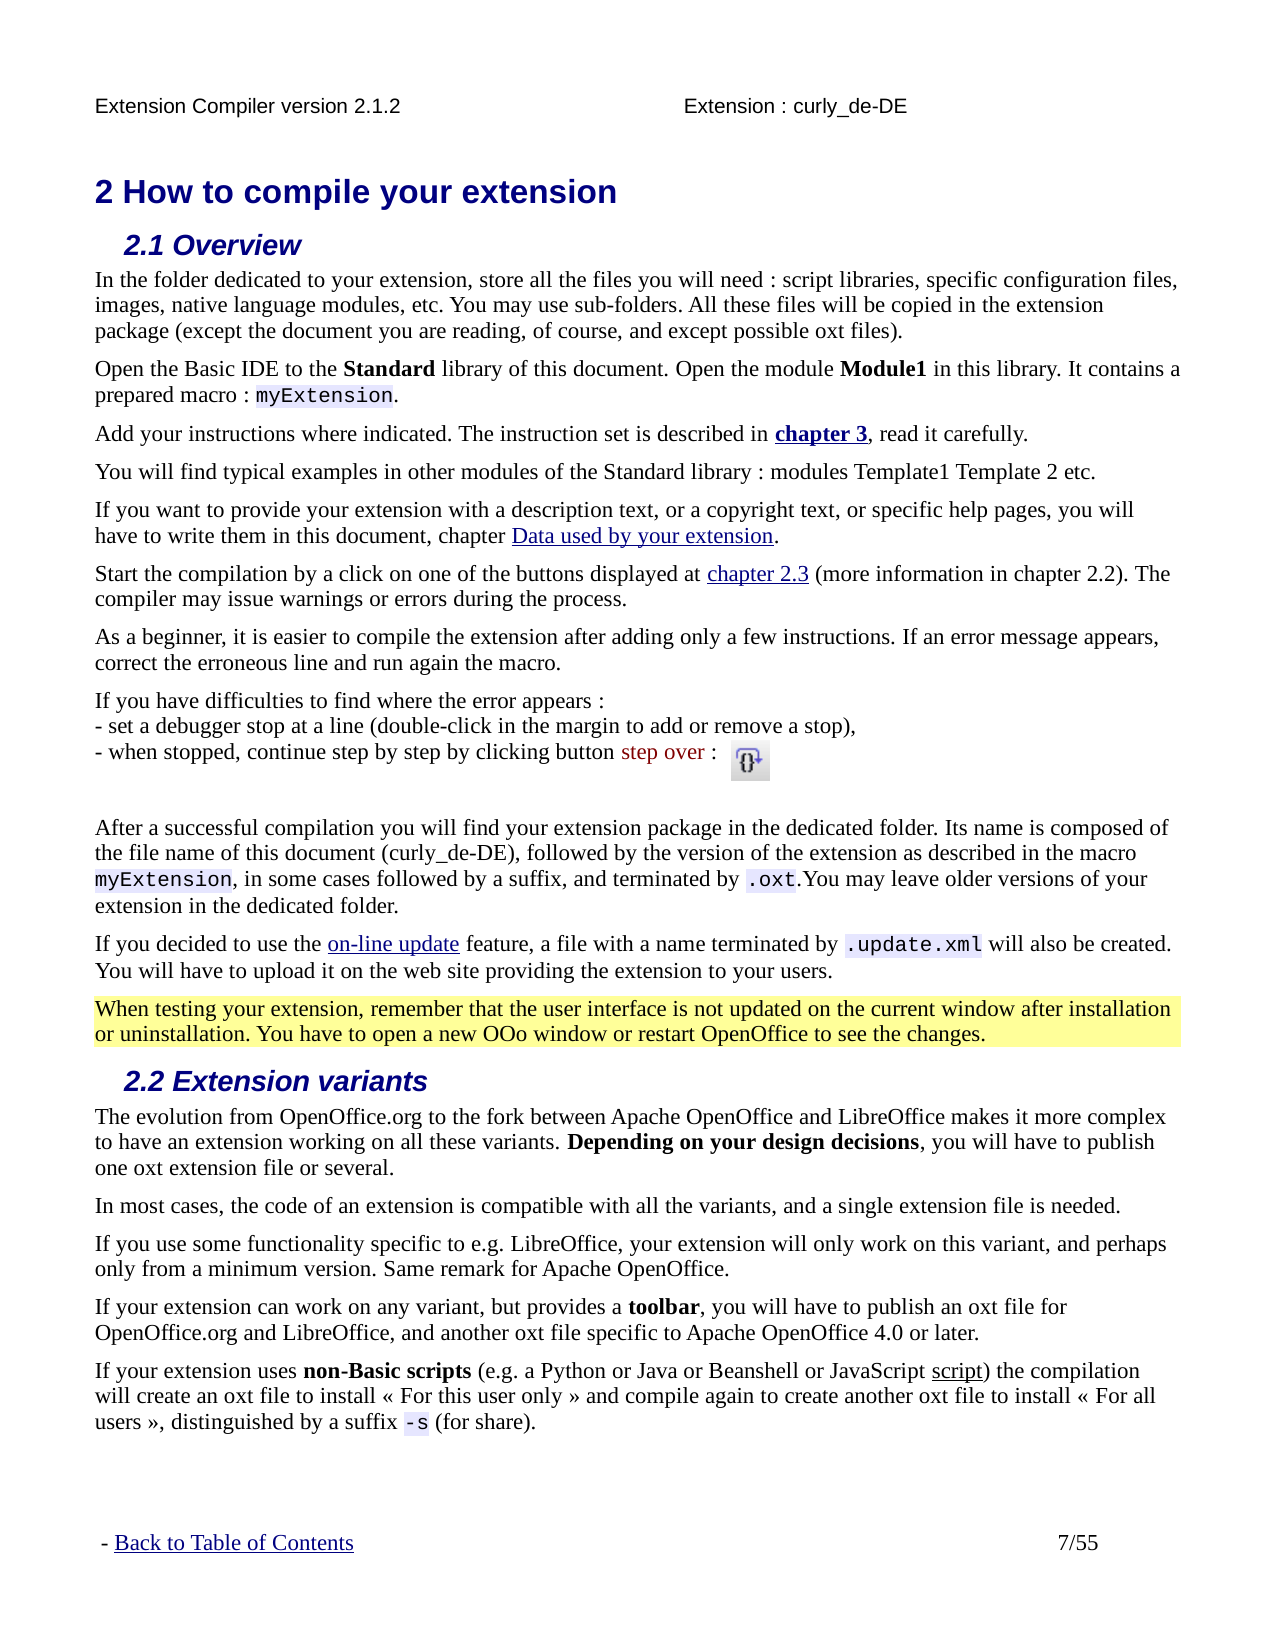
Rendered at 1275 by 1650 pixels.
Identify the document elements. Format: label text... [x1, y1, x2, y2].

text In most cases, the code of an extension is compatible with all the variants, and a single extension file is needed. [94, 1193, 1181, 1218]
text If your extension can work on any variant, but provides a toolbar, you will have to publish an oxt file for OpenOffice.org and LibreOffice, and another oxt file specific to Apache OpenOffice 4.0 or later. [94, 1294, 1181, 1345]
text When testing your extension, remember that the user interface is not updated on the current window after installation or uninstallation. You have to open a new OOo window or restart OpenOffice to see the changes. [94, 996, 1181, 1047]
text If you use some functionality specific to e.g. LibreOffice, your extension will only work on this variant, and perhaps only from a minimum version. Same remark for Apache OpenOffice. [94, 1231, 1181, 1282]
text If you want to provide your extension with a description text, or a copyright text, or specific help pages, you will have to write them in this document, chapter Data used by your extension. [94, 497, 1181, 548]
picture [731, 740, 770, 781]
subtitle Overview [124, 228, 1181, 261]
text Start the compilation by a click on one of the buttons displayed at chapter 2.3 (more information in chapter 2.2). The compiler may issue warnings or errors during the process. [94, 561, 1181, 612]
text Open the Basic IDE to the Standard library of this document. Open the module Module1 in this library. It contains a prepared macro : myExtension. [94, 356, 1181, 408]
text If your extension uses non-Basic scripts (e.g. a Python or Java or Beanshell or JavaScript script) the compilation will create an oxt file to install « For this user only » and compile again to create another oxt file to install « For all users », distinguished by a suffix -s (for share). [94, 1358, 1181, 1436]
text In the folder dedicated to your extension, store all the files you will need : script libraries, specific configuration files, images, native language modules, etc. You may use sub-folders. All these files will be copied in the extension package (except the document you are reading, of course, and except possible oxt files). [94, 267, 1181, 343]
text The evolution from OpenOffice.org to the fork between Apache OpenOffice and LibreOffice makes it more complex to have an extension working on all these variants. Depending on your design decisions, you will have to publish one oxt extension file or several. [94, 1104, 1181, 1180]
text If you decided to use the on-line update feature, a file with a name terminated by .update.xml will also be created. You will have to upload it on the web site providing the extension to your users. [94, 931, 1181, 983]
text Add your instructions where indicated. The instruction set is described in chapter 3, read it carefully. [94, 421, 1181, 446]
text You will find typical examples in other modules of the Standard library : modules Template1 Template 2 etc. [94, 459, 1181, 484]
text After a successful compilation you will find your extension package in the dedicated folder. Its name is composed of the file name of this document (curly_de-DE), followed by the version of the extension as described in the macro myExtension, in some cases followed by a suffix, and terminated by .oxt.You may leave older versions of your extension in the dedicated folder. [94, 815, 1181, 918]
subtitle Extension variants [124, 1065, 1181, 1098]
text As a beginner, it is easier to compile the extension after adding only a few instructions. If an error message appears, correct the erroneous line and run again the macro. [94, 624, 1181, 675]
text If you have difficulties to find where the error appears : - set a debugger stop at a line (double-click in the margin to add or remove a stop), - when stopped, continue step by step by clicking button step over : [94, 688, 1181, 764]
subtitle How to compile your extension [94, 172, 1181, 210]
